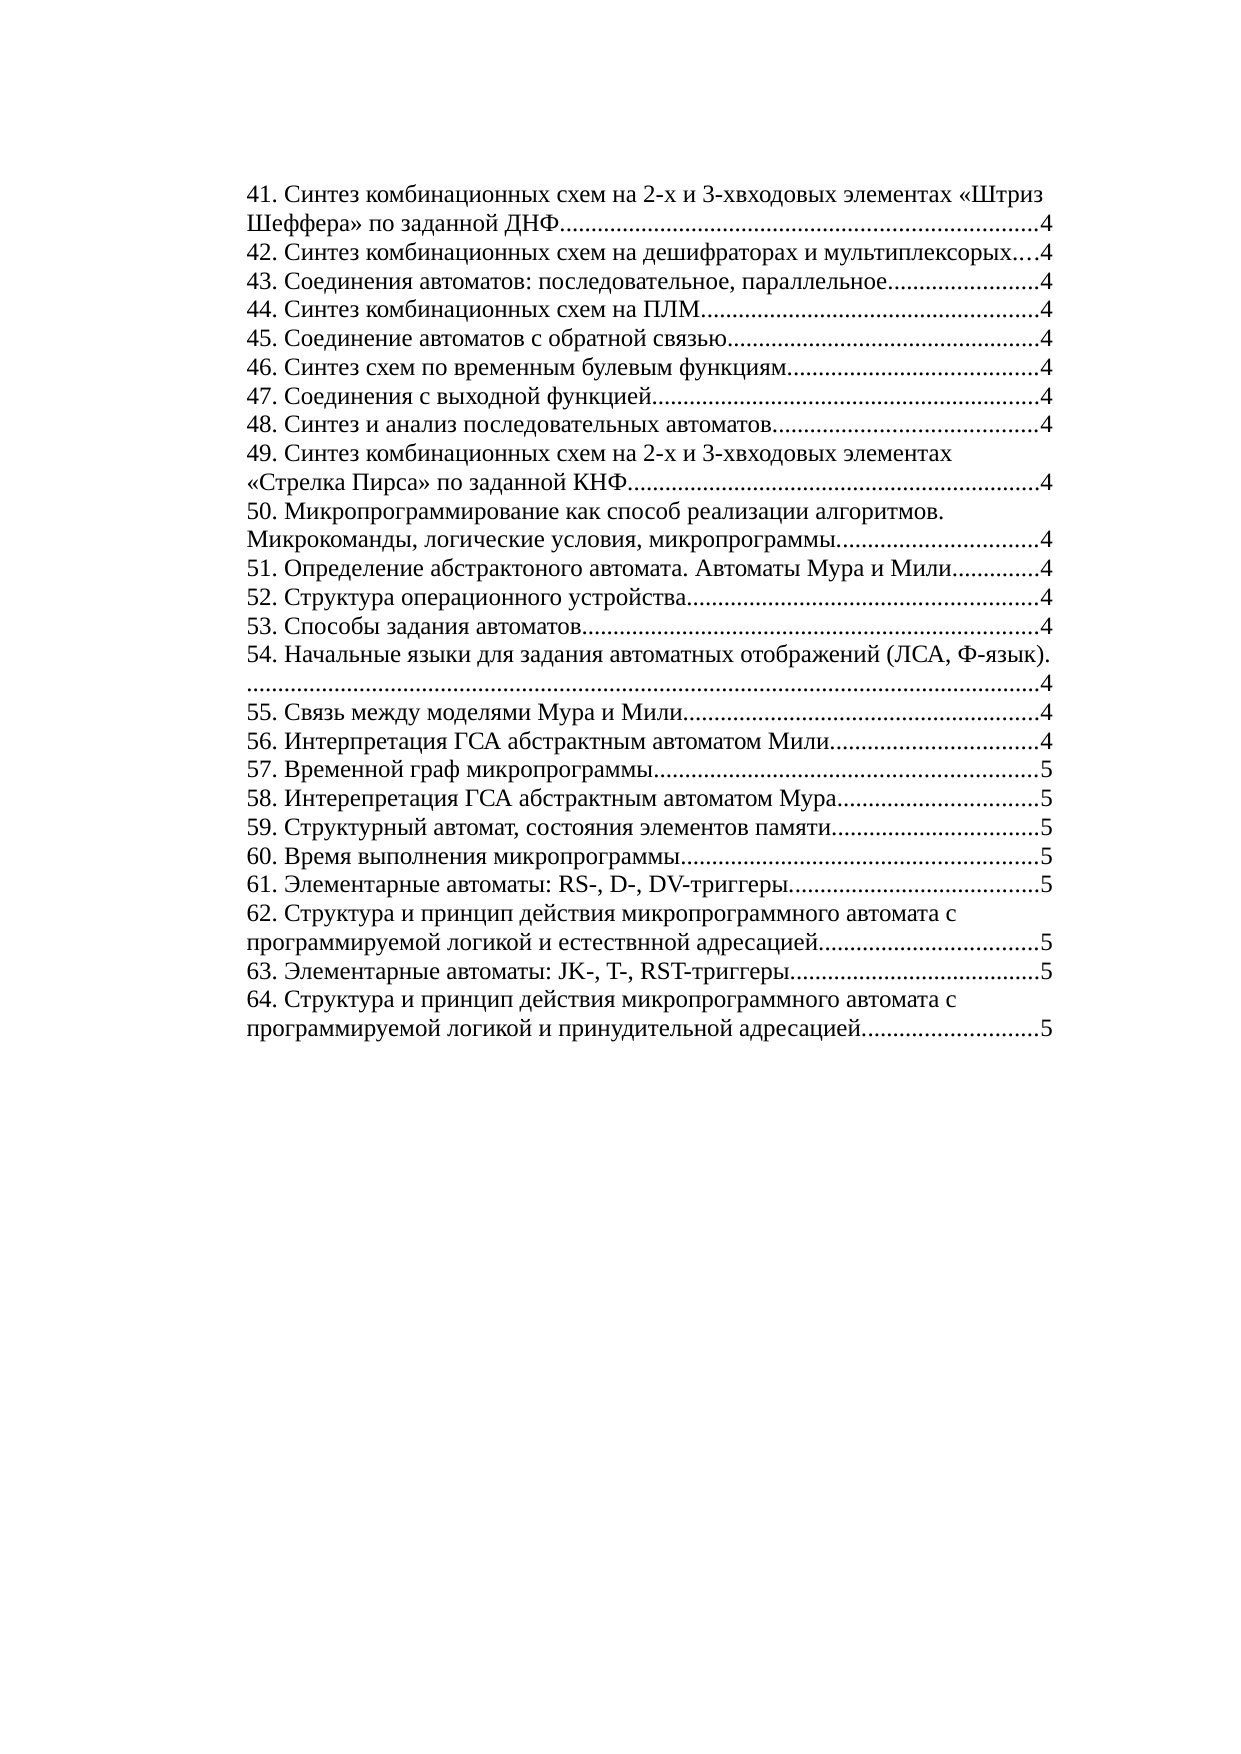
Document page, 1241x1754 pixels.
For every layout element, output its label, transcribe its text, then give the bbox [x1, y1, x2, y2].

text 45. Соединение автоматов с обратной связью. 4 [246, 323, 1053, 352]
text 41. Синтез комбинационных схем на 2-х и 3-хвходовых элементах «Штриз Шеффера» по заданной ДНФ. 4 [246, 179, 1053, 237]
text 48. Синтез и анализ последовательных автоматов. 4 [246, 409, 1053, 438]
text 60. Время выполнения микропрограммы. 5 [246, 841, 1053, 869]
text 53. Способы задания автоматов. 4 [246, 611, 1053, 639]
text 44. Синтез комбинационных схем на ПЛМ. 4 [246, 294, 1053, 323]
text 64. Структура и принцип действия микропрограммного автомата с программируемой логикой и принудительной адресацией. 5 [246, 984, 1053, 1042]
text 49. Синтез комбинационных схем на 2-х и 3-хвходовых элементах «Стрелка Пирса» по заданной КНФ. 4 [246, 438, 1053, 496]
text 43. Соединения автоматов: последовательное, параллельное. 4 [246, 266, 1053, 294]
text 50. Микропрограммирование как способ реализации алгоритмов. Микрокоманды, логические условия, микропрограммы. 4 [246, 496, 1053, 553]
text 55. Связь между моделями Мура и Мили. 4 [246, 697, 1053, 726]
text 57. Временной граф микропрограммы. 5 [246, 754, 1053, 783]
text 63. Элементарные автоматы: JK-, T-, RST-триггеры. 5 [246, 956, 1053, 984]
text 54. Начальные языки для задания автоматных отображений (ЛСА, Ф-язык). 4 [246, 639, 1053, 697]
text 47. Соединения с выходной функцией. 4 [246, 381, 1053, 409]
text 62. Структура и принцип действия микропрограммного автомата с программируемой логикой и естествнной адресацией. 5 [246, 898, 1053, 956]
text 56. Интерпретация ГСА абстрактным автоматом Мили. 4 [246, 726, 1053, 754]
text 59. Структурный автомат, состояния элементов памяти. 5 [246, 812, 1053, 841]
text 51. Определение абстрактоного автомата. Автоматы Мура и Мили. 4 [246, 553, 1053, 582]
text 61. Элементарные автоматы: RS-, D-, DV-триггеры. 5 [246, 869, 1053, 898]
text 42. Синтез комбинационных схем на дешифраторах и мультиплексорых. 4 [246, 237, 1053, 266]
text 58. Интерепретация ГСА абстрактным автоматом Мура. 5 [246, 783, 1053, 812]
text 52. Структура операционного устройства. 4 [246, 582, 1053, 611]
text 46. Синтез схем по временным булевым функциям. 4 [246, 352, 1053, 381]
